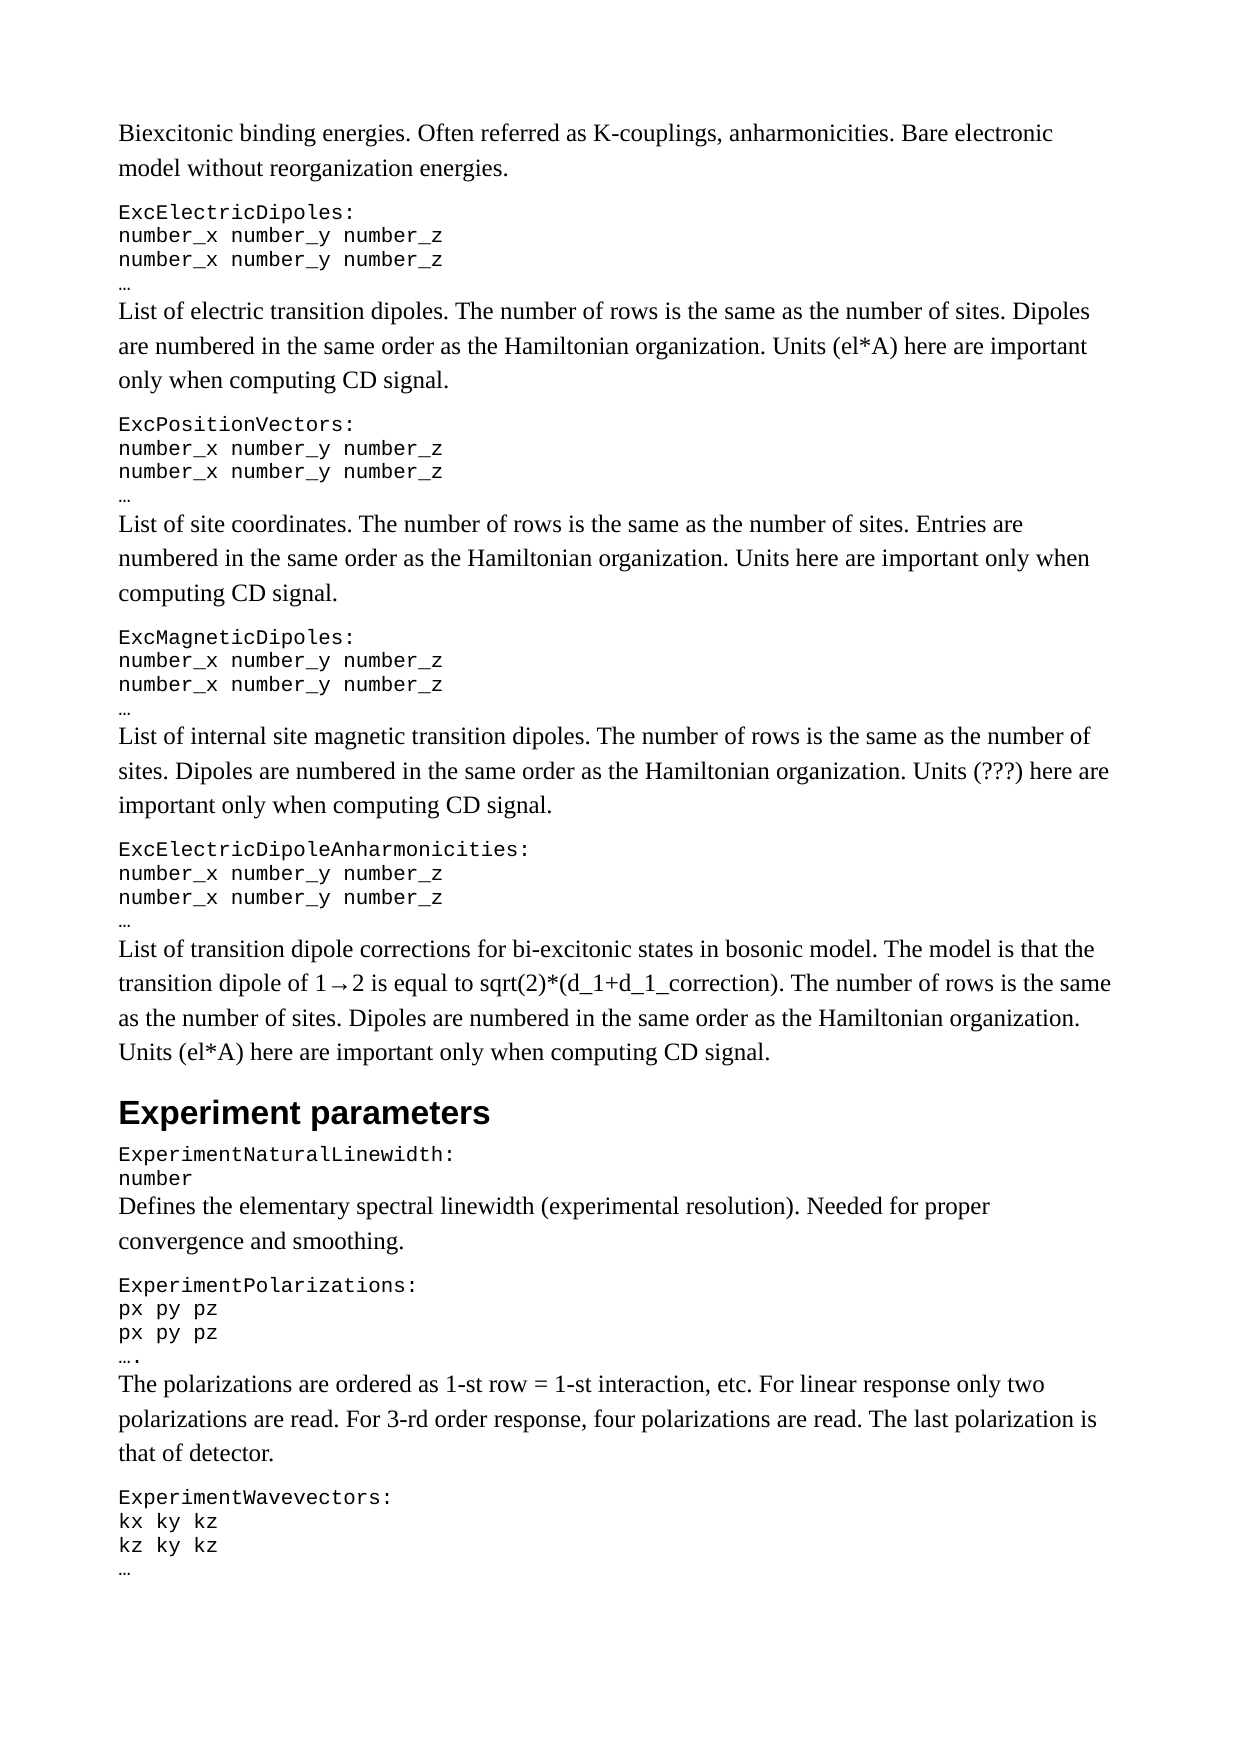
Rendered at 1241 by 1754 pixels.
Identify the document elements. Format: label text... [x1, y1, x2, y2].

text List of internal site magnetic transition dipoles. The number of rows is the same as the number of sites. Dipoles are numbered in the same order as the Hamiltonian organization. Units (???) here are important only when computing CD signal. [118, 721, 1122, 819]
text List of transition dipole corrections for bi-excitonic states in bosonic model. The model is that the transition dipole of 1→2 is equal to sqrt(2)*(d_1+d_1_correction). The number of rows is the same as the number of sites. Dipoles are numbered in the same order as the Hamiltonian organization. Units (el*A) here are important only when computing CD signal. [118, 934, 1122, 1066]
text Defines the elementary spectral linewidth (experimental resolution). Needed for proper convergence and smoothing. [118, 1191, 1122, 1254]
text Biexcitonic binding energies. Often referred as K-couplings, anharmonicities. Bare electronic model without reorganization energies. [118, 118, 1122, 181]
text number [118, 1168, 1122, 1191]
text px py pz [118, 1322, 1122, 1346]
text List of electric transition dipoles. The number of rows is the same as the number of sites. Dipoles are numbered in the same order as the Hamiltonian organization. Units (el*A) here are important only when computing CD signal. [118, 296, 1122, 394]
text ExperimentNaturalLinewidth: [118, 1144, 1122, 1168]
text ExcElectricDipoles: [118, 202, 1122, 225]
text …. [118, 1346, 1122, 1369]
text number_x number_y number_z [118, 225, 1122, 249]
text number_x number_y number_z [118, 249, 1122, 273]
text … [118, 1558, 1122, 1582]
text ExcPositionVectors: [118, 414, 1122, 438]
text … [118, 485, 1122, 509]
text number_x number_y number_z [118, 438, 1122, 462]
text kz ky kz [118, 1535, 1122, 1558]
text ExcMagneticDipoles: [118, 627, 1122, 651]
text number_x number_y number_z [118, 462, 1122, 485]
text … [118, 910, 1122, 934]
text The polarizations are ordered as 1-st row = 1-st interaction, etc. For linear response only two polarizations are read. For 3-rd order response, four polarizations are read. The last polarization is that of detector. [118, 1369, 1122, 1467]
text List of site coordinates. The number of rows is the same as the number of sites. Entries are numbered in the same order as the Hamiltonian organization. Units here are important only when computing CD signal. [118, 509, 1122, 607]
text kx ky kz [118, 1511, 1122, 1535]
text number_x number_y number_z [118, 674, 1122, 698]
text ExperimentPolarizations: [118, 1275, 1122, 1298]
text … [118, 698, 1122, 721]
subtitle Experiment parameters [118, 1093, 1122, 1131]
text ExperimentWavevectors: [118, 1487, 1122, 1511]
text number_x number_y number_z [118, 887, 1122, 910]
text px py pz [118, 1298, 1122, 1322]
text number_x number_y number_z [118, 651, 1122, 674]
text ExcElectricDipoleAnharmonicities: [118, 839, 1122, 863]
text number_x number_y number_z [118, 863, 1122, 887]
text … [118, 273, 1122, 296]
